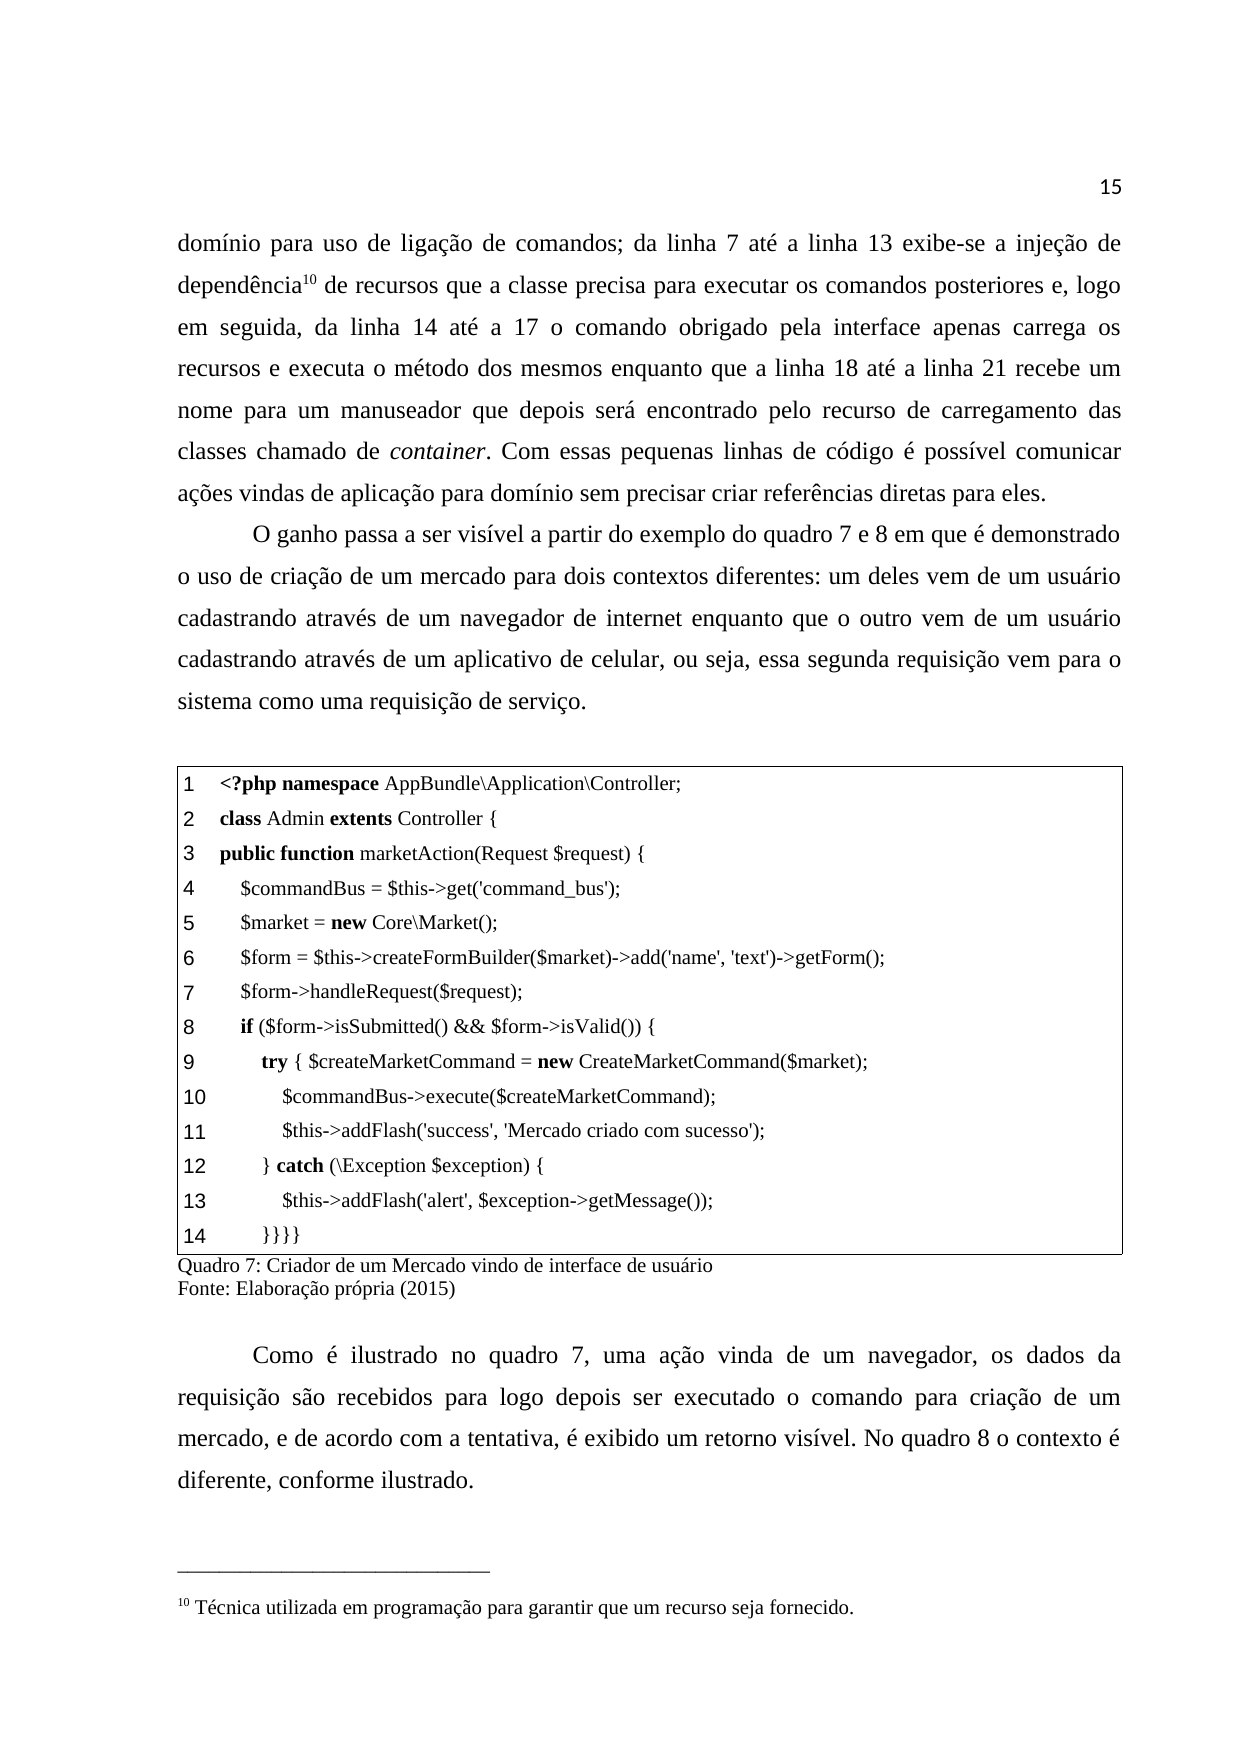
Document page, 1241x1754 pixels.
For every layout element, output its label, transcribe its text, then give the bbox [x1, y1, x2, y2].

text domínio para uso de ligação de comandos; da linha 7 até a linha 13 exibe-se a injeção de dependência10 de recursos que a classe precisa para executar os comandos posteriores e, logo em seguida, da linha 14 até a 17 o comando obrigado pela interface apenas carrega os recursos e executa o método dos mesmos enquanto que a linha 18 até a linha 21 recebe um nome para um manuseador que depois será encontrado pelo recurso de carregamento das classes chamado de container. Com essas pequenas linhas de código é possível comunicar ações vindas de aplicação para domínio sem precisar criar referências diretas para eles. [177, 229, 1122, 507]
text Como é ilustrado no quadro 7, uma ação vinda de um navegador, os dados da requisição são recebidos para logo depois ser executado o comando para criação de um mercado, e de acordo com a tentativa, é exibido um retorno visível. No quadro 8 o contexto é diferente, conforme ilustrado. [177, 1341, 1122, 1494]
text O ganho passa a ser visível a partir do exemplo do quadro 7 e 8 em que é demonstrado o uso de criação de um mercado para dois contextos diferentes: um deles vem de um usuário cadastrando através de um navegador de internet enquanto que o outro vem de um usuário cadastrando através de um aplicativo de celular, ou seja, essa segunda requisição vem para o sistema como uma requisição de serviço. [177, 521, 1122, 714]
text Fonte: Elaboração própria (2015) [177, 1277, 1122, 1300]
table_header 1 2 3 4 5 6 7 8 9 10 11 12 13 14 [178, 767, 214, 1253]
table_header <?php namespace AppBundle\Application\Controller; class Admin extents Controller { public function marketAction(Request $request) { $commandBus = $this->get('command_bus'); $market = new Core\Market(); $form = $this->createFormBuilder($market)->add('name', 'text')->getForm(); $form->handleRequest($request); if ($form->isSubmitted() && $form->isValid()) { try { $createMarketCommand = new CreateMarketCommand($market); $commandBus->execute($createMarketCommand); $this->addFlash('success', 'Mercado criado com sucesso'); } catch (\Exception $exception) { $this->addFlash('alert', $exception->getMessage()); }}}} [214, 767, 1122, 1253]
text Quadro 7: Criador de um Mercado vindo de interface de usuário [177, 1255, 1122, 1277]
